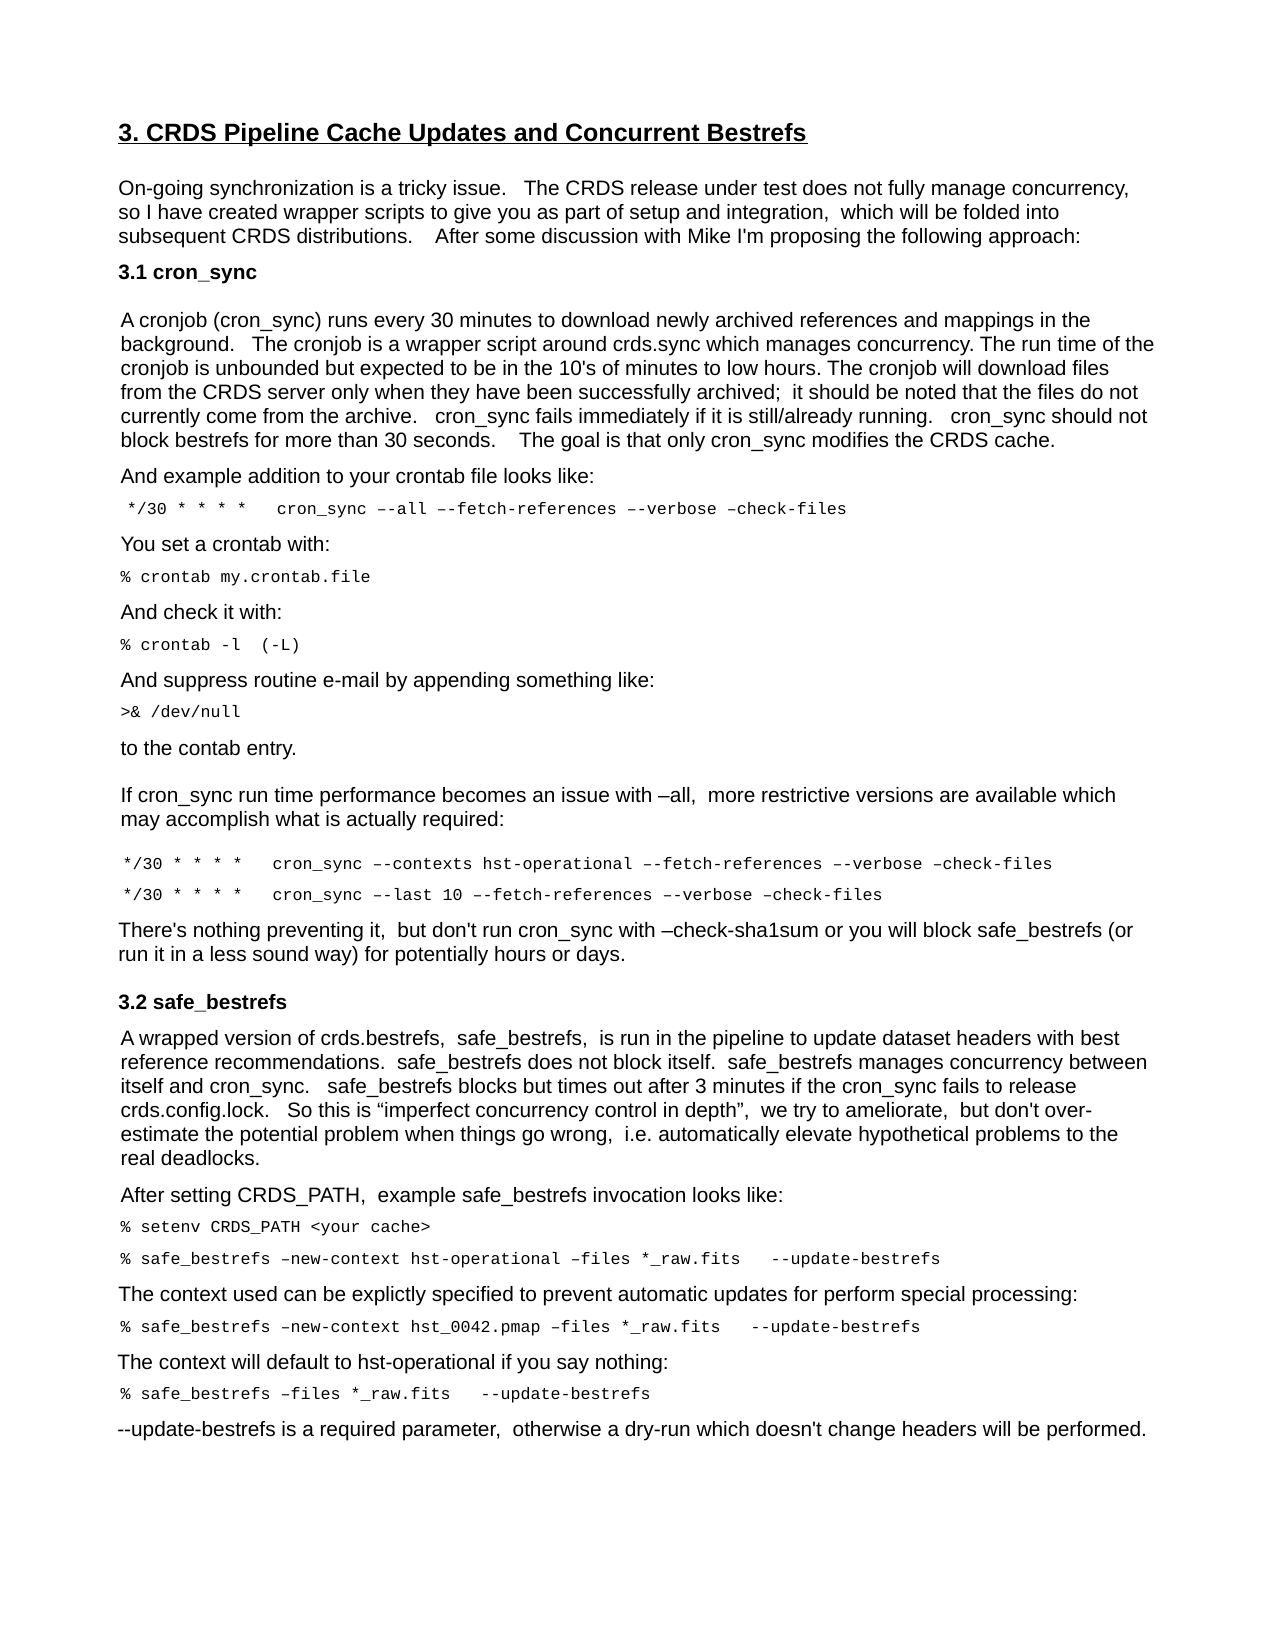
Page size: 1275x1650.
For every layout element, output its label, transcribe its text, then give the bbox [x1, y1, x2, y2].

list You set a crontab with: [120, 532, 1157, 556]
text --update-bestrefs is a required parameter, otherwise a dry-run which doesn't change headers will be performed. [117, 1417, 1157, 1441]
list % crontab -l (-L) [120, 636, 1157, 655]
text The context will default to hst-operational if you say nothing: [117, 1349, 1157, 1373]
list And example addition to your crontab file looks like: [120, 464, 1157, 488]
list % safe_bestrefs –new-context hst_0042.pmap –files *_raw.fits --update-bestrefs [120, 1318, 1157, 1337]
list After setting CRDS_PATH, example safe_bestrefs invocation looks like: [120, 1182, 1157, 1206]
text 3. CRDS Pipeline Cache Updates and Concurrent Bestrefs [118, 118, 1157, 147]
text The context used can be explictly specified to prevent automatic updates for perform special processing: [118, 1282, 1157, 1306]
list A wrapped version of crds.bestrefs, safe_bestrefs, is run in the pipeline to update dataset headers with best reference recommendations. safe_bestrefs does not block itself. safe_bestrefs manages concurrency between itself and cron_sync. safe_bestrefs blocks but times out after 3 minutes if the cron_sync fails to release crds.config.lock. So this is “imperfect concurrency control in depth”, we try to ameliorate, but don't over-estimate the potential problem when things go wrong, i.e. automatically elevate hypothetical problems to the real deadlocks. [120, 1026, 1157, 1170]
text If cron_sync run time performance becomes an issue with –all, more restrictive versions are available which may accomplish what is actually required: [120, 783, 1157, 831]
list A cronjob (cron_sync) runs every 30 minutes to download newly archived references and mappings in the background. The cronjob is a wrapper script around crds.sync which manages concurrency. The run time of the cronjob is unbounded but expected to be in the 10's of minutes to low hours. The cronjob will download files from the CRDS server only when they have been successfully archived; it should be noted that the files do not currently come from the archive. cron_sync fails immediately if it is still/already running. cron_sync should not block bestrefs for more than 30 seconds. The goal is that only cron_sync modifies the CRDS cache. [120, 308, 1157, 452]
list And check it with: [120, 600, 1157, 624]
list % setenv CRDS_PATH <your cache> [120, 1219, 1157, 1238]
list */30 * * * * cron_sync –-last 10 –-fetch-references –-verbose –check-files [122, 887, 1157, 905]
text There's nothing preventing it, but don't run cron_sync with –check-sha1sum or you will block safe_bestrefs (or run it in a less sound way) for potentially hours or days. [118, 918, 1157, 966]
text On-going synchronization is a tricky issue. The CRDS release under test does not fully manage concurrency, so I have created wrapper scripts to give you as part of setup and integration, which will be folded into subsequent CRDS distributions. After some discussion with Mike I'm proposing the following approach: [118, 176, 1157, 247]
list % crontab my.crontab.file [120, 568, 1157, 587]
list to the contab entry. [120, 735, 1157, 759]
list % safe_bestrefs –new-context hst-operational –files *_raw.fits --update-bestrefs [120, 1250, 1157, 1269]
text 3.2 safe_bestrefs [118, 990, 1157, 1014]
list % safe_bestrefs –files *_raw.fits --update-bestrefs [120, 1386, 1157, 1405]
list */30 * * * * cron_sync –-contexts hst-operational –-fetch-references –-verbose –check-files [122, 855, 1157, 874]
list >& /dev/null [120, 704, 1157, 723]
list */30 * * * * cron_sync –-all –-fetch-references –-verbose –check-files [124, 501, 1157, 519]
list And suppress routine e-mail by appending something like: [120, 668, 1157, 692]
text 3.1 cron_sync [118, 260, 1157, 284]
